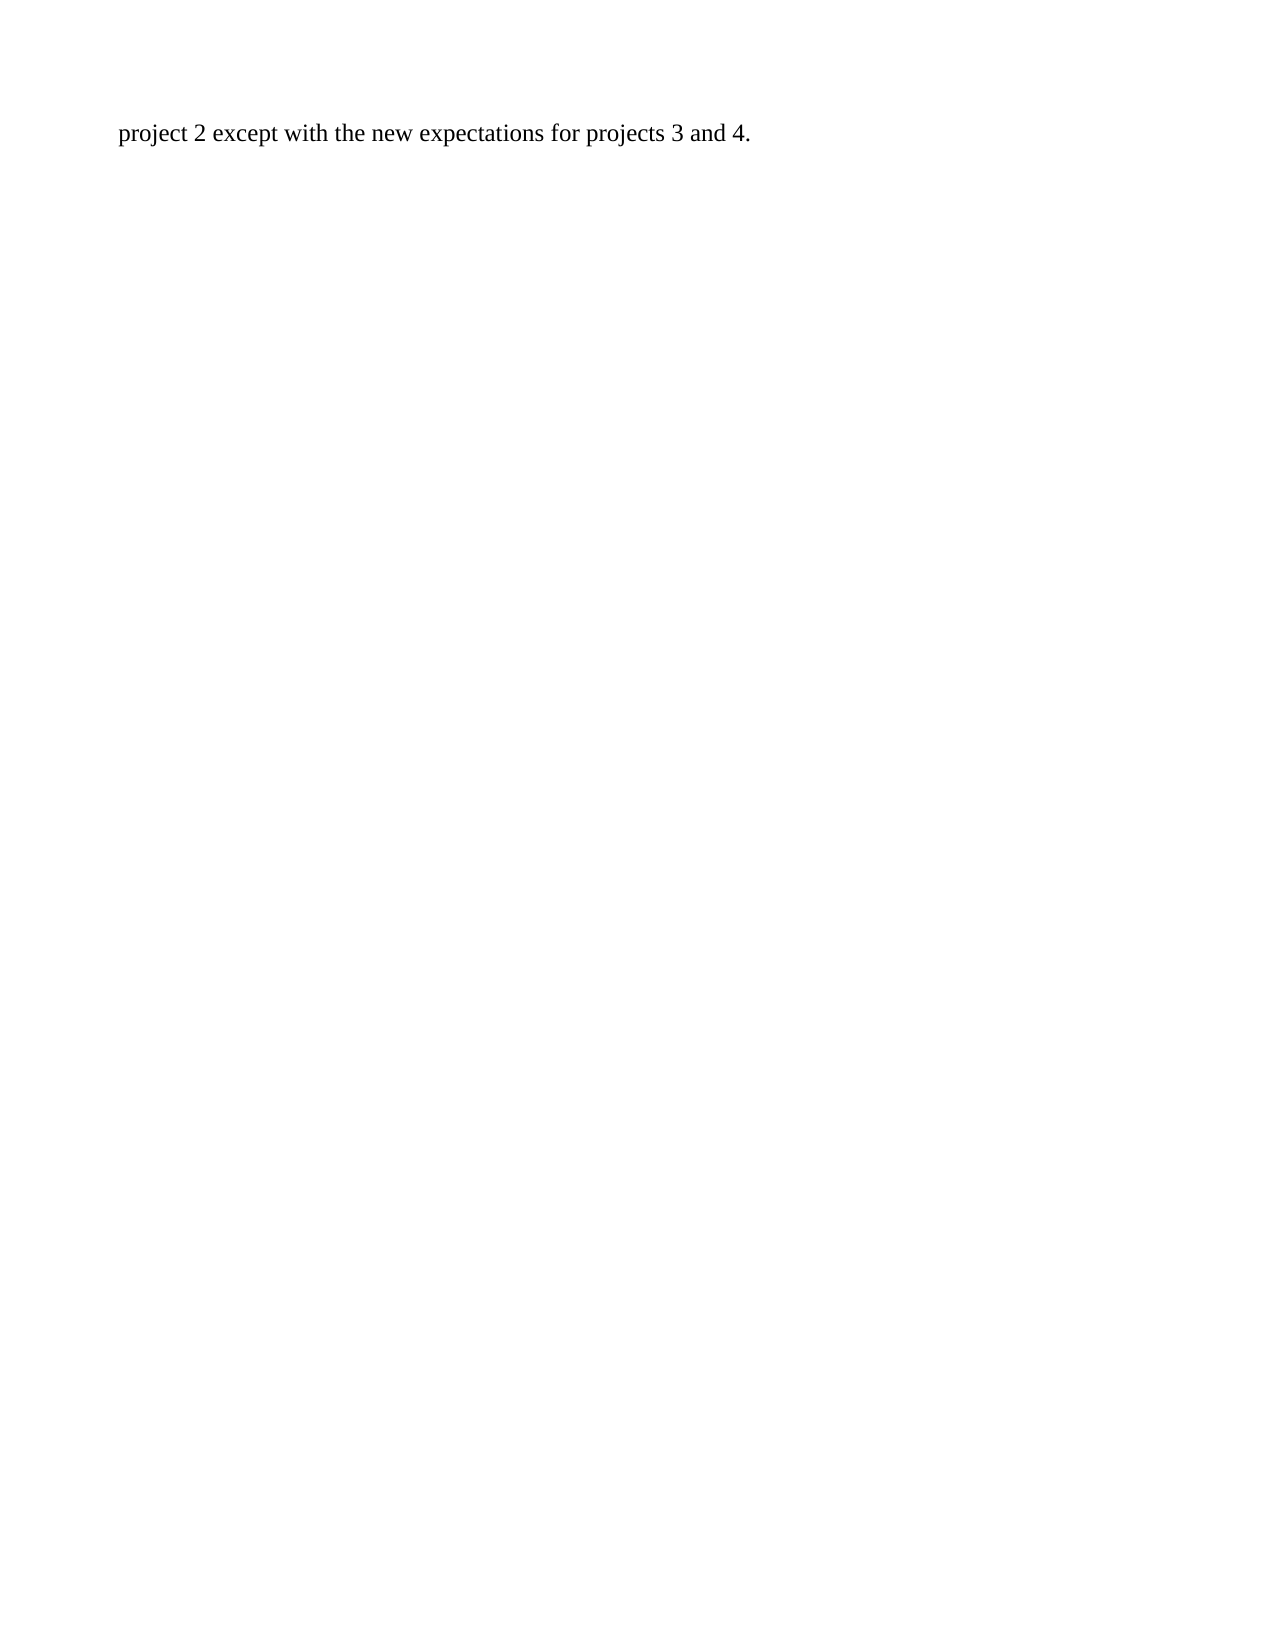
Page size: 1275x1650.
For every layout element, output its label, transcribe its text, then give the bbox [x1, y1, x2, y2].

text project 2 except with the new expectations for projects 3 and 4. [118, 118, 1157, 147]
